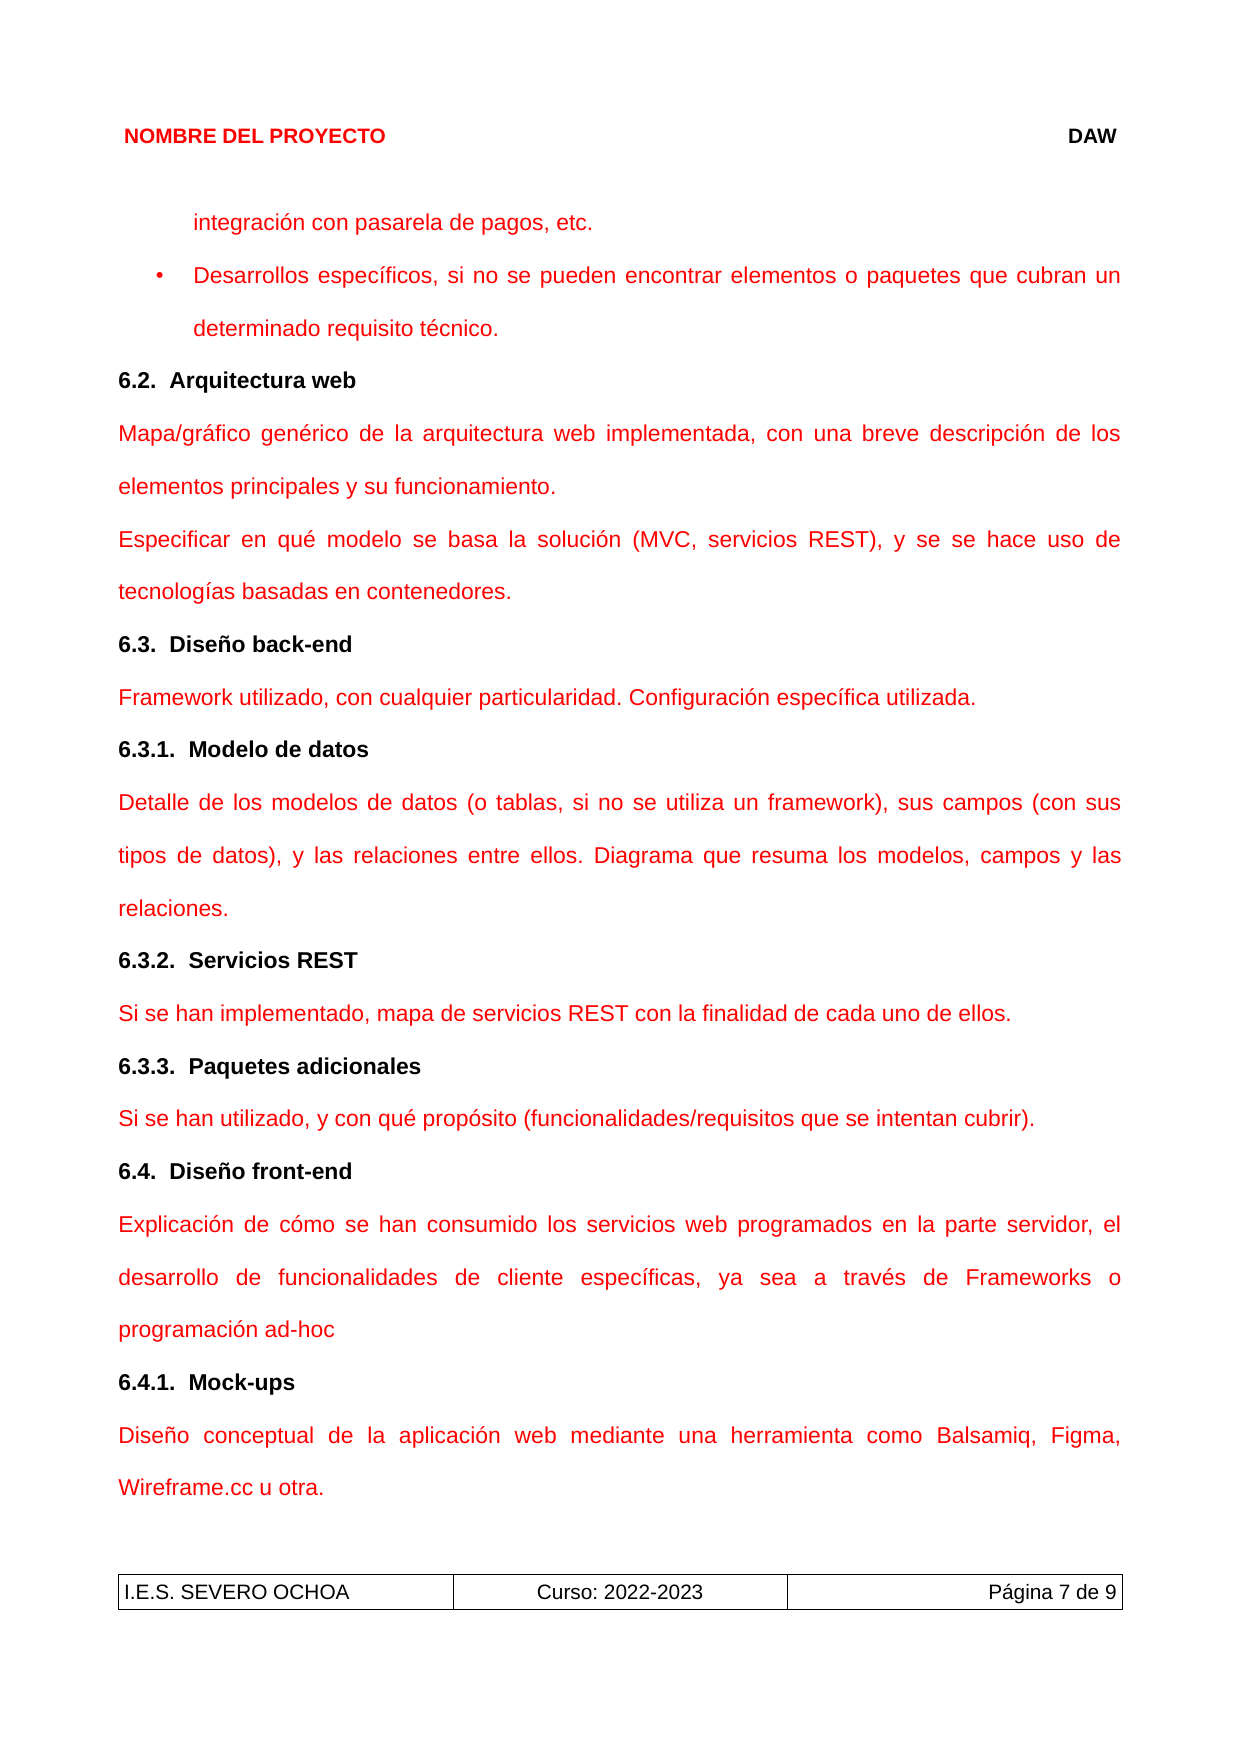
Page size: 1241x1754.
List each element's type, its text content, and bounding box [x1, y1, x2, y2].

subtitle Servicios REST [118, 947, 1122, 974]
subtitle Diseño back-end [118, 631, 1122, 657]
text Si se han utilizado, y con qué propósito (funcionalidades/requisitos que se intentan cubrir). [118, 1105, 1122, 1132]
subtitle Diseño front-end [118, 1158, 1122, 1184]
subtitle Paquetes adicionales [118, 1053, 1122, 1079]
subtitle Arquitectura web [118, 367, 1122, 394]
text Si se han implementado, mapa de servicios REST con la finalidad de cada uno de ellos. [118, 1000, 1122, 1026]
text Especificar en qué modelo se basa la solución (MVC, servicios REST), y se se hace uso de tecnologías basadas en contenedores. [118, 526, 1122, 605]
text Diseño conceptual de la aplicación web mediante una herramienta como Balsamiq, Figma, Wireframe.cc u otra. [118, 1422, 1122, 1501]
list integración con pasarela de pagos, etc. [156, 209, 1122, 236]
subtitle Modelo de datos [118, 736, 1122, 763]
subtitle Mock-ups [118, 1369, 1122, 1395]
list Desarrollos específicos, si no se pueden encontrar elementos o paquetes que cubran un determinado requisito técnico. [156, 262, 1122, 341]
text Explicación de cómo se han consumido los servicios web programados en la parte servidor, el desarrollo de funcionalidades de cliente específicas, ya sea a través de Frameworks o programación ad-hoc [118, 1211, 1122, 1343]
text Mapa/gráfico genérico de la arquitectura web implementada, con una breve descripción de los elementos principales y su funcionamiento. [118, 420, 1122, 499]
text Framework utilizado, con cualquier particularidad. Configuración específica utilizada. [118, 684, 1122, 710]
text Detalle de los modelos de datos (o tablas, si no se utiliza un framework), sus campos (con sus tipos de datos), y las relaciones entre ellos. Diagrama que resuma los modelos, campos y las relaciones. [118, 789, 1122, 921]
